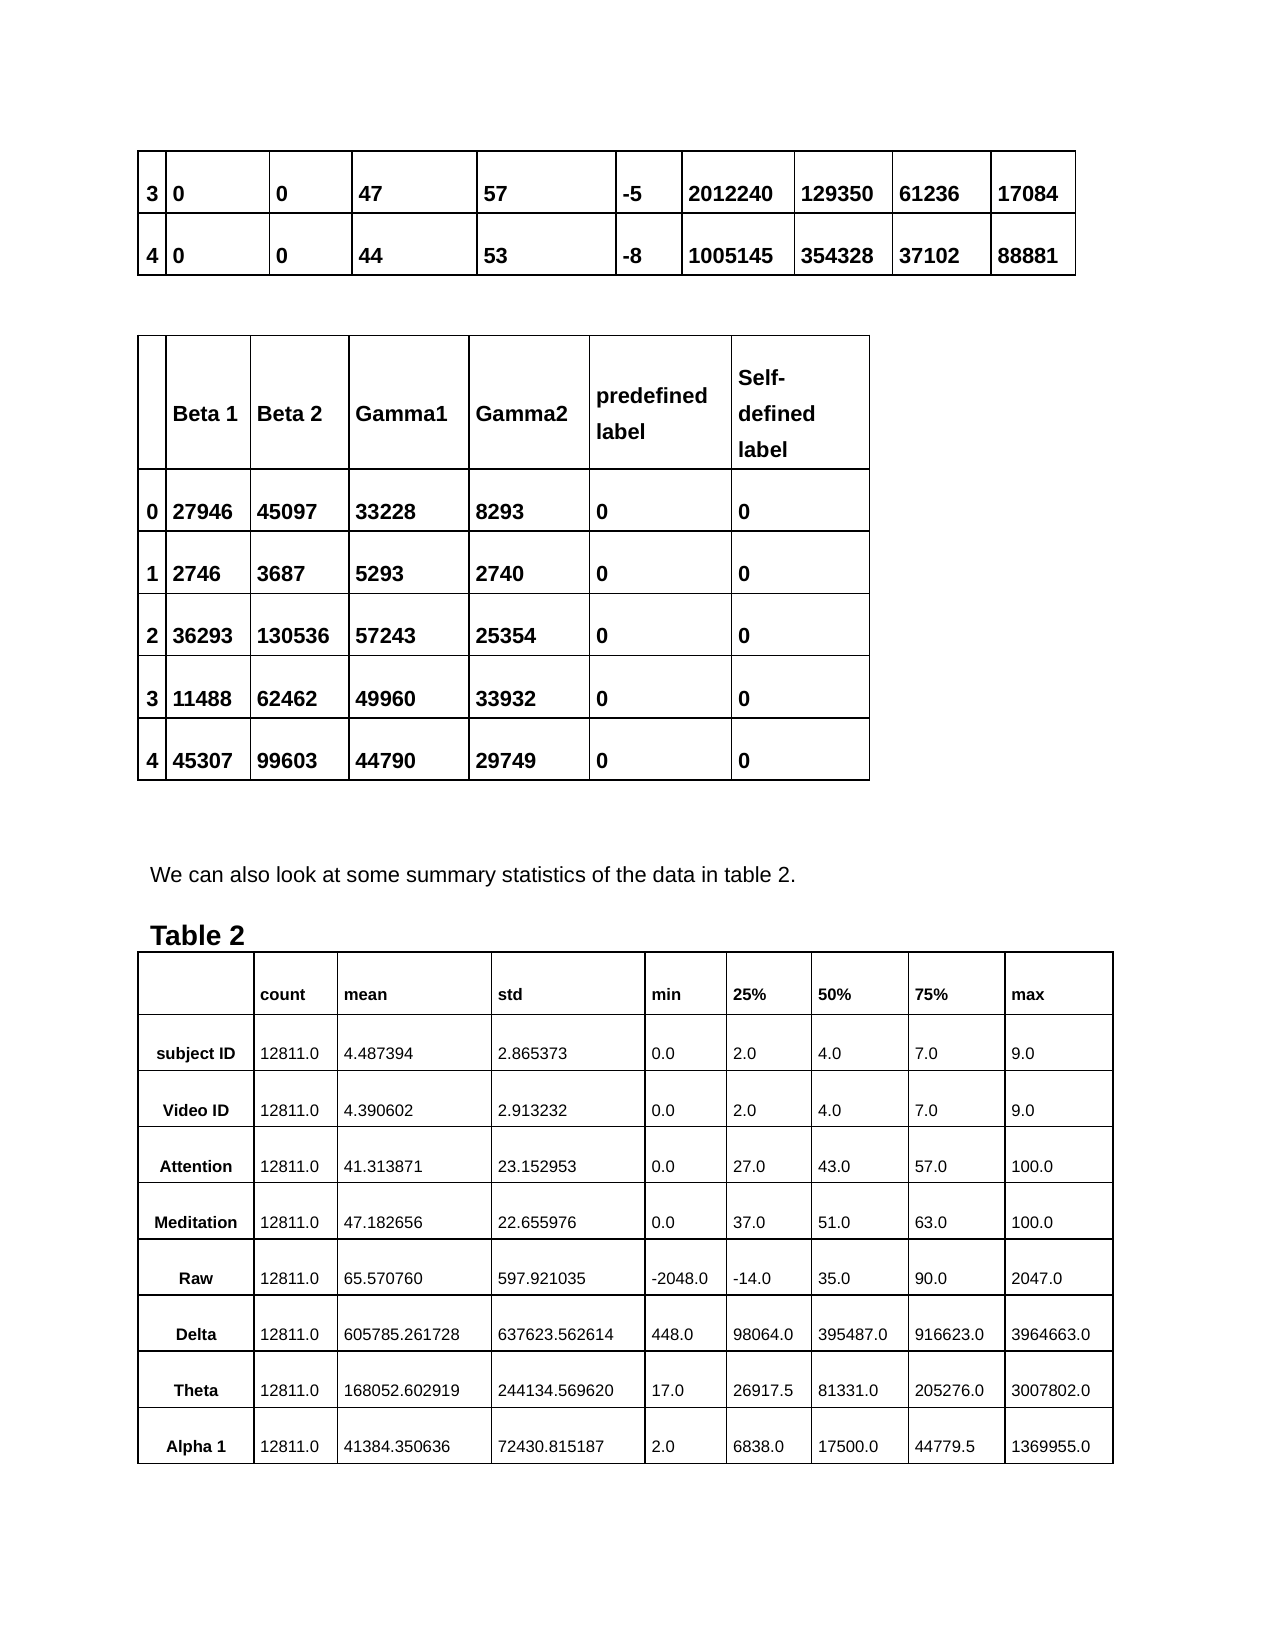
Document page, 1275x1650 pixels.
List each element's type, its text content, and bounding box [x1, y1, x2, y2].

table_cell 47.182656 [338, 1183, 491, 1238]
table_cell 33228 [350, 470, 468, 530]
table_cell 90.0 [909, 1240, 1004, 1294]
table_cell 0 [590, 656, 731, 717]
table_header 50% [812, 953, 908, 1013]
table_cell 0 [270, 214, 351, 274]
table_cell 2.865373 [492, 1015, 644, 1069]
table_header mean [338, 953, 491, 1013]
table_header std [492, 953, 644, 1013]
table_cell 27.0 [727, 1127, 811, 1182]
table_cell 17500.0 [812, 1408, 908, 1463]
table_header count [255, 953, 337, 1013]
table_cell 33932 [470, 656, 589, 717]
table_cell 4.487394 [338, 1015, 491, 1069]
table_cell 88881 [992, 214, 1075, 274]
table_header 75% [909, 953, 1004, 1013]
table_cell 0 [732, 470, 869, 530]
table_cell 0 [590, 594, 731, 655]
table_header min [646, 953, 726, 1013]
table_cell 44 [353, 214, 476, 274]
table_cell 0.0 [646, 1015, 726, 1069]
table_cell 916623.0 [909, 1296, 1004, 1350]
table_cell 354328 [795, 214, 892, 274]
table_cell 0 [167, 152, 269, 212]
table_cell 100.0 [1006, 1127, 1112, 1182]
table_cell 130536 [251, 594, 348, 655]
table_cell -8 [617, 214, 681, 274]
table_header Beta 1 [167, 336, 250, 468]
table_cell 98064.0 [727, 1296, 811, 1350]
table_cell 2012240 [683, 152, 794, 212]
table_header predefined label [590, 336, 731, 468]
table_cell 7.0 [909, 1071, 1004, 1126]
table_cell 44790 [350, 719, 468, 779]
table_cell 3 [139, 152, 165, 212]
table_cell 12811.0 [255, 1408, 337, 1463]
table_cell 22.655976 [492, 1183, 644, 1238]
table_cell 1 [139, 532, 165, 593]
table_cell 12811.0 [255, 1296, 337, 1350]
table_cell 244134.569620 [492, 1352, 644, 1406]
table_cell 0.0 [646, 1071, 726, 1126]
table_cell 0 [732, 594, 869, 655]
table_cell 2746 [167, 532, 250, 593]
table_header [139, 953, 253, 1013]
table_cell Raw [139, 1240, 253, 1294]
table_cell 57.0 [909, 1127, 1004, 1182]
table_cell 0 [732, 719, 869, 779]
table_cell 0.0 [646, 1127, 726, 1182]
table_cell 12811.0 [255, 1352, 337, 1406]
table_cell Alpha 1 [139, 1408, 253, 1463]
table_cell 0 [732, 656, 869, 717]
table_cell 17084 [992, 152, 1075, 212]
table_cell 2.0 [727, 1015, 811, 1069]
table_cell 597.921035 [492, 1240, 644, 1294]
table_cell 2740 [470, 532, 589, 593]
table_cell 3007802.0 [1006, 1352, 1112, 1406]
table_cell 9.0 [1006, 1015, 1112, 1069]
table_cell 61236 [893, 152, 990, 212]
table_cell 12811.0 [255, 1127, 337, 1182]
table_cell 1005145 [683, 214, 794, 274]
table_cell 3 [139, 656, 165, 717]
table_cell 605785.261728 [338, 1296, 491, 1350]
table_cell 8293 [470, 470, 589, 530]
table_cell 45097 [251, 470, 348, 530]
table_cell 11488 [167, 656, 250, 717]
table_cell 100.0 [1006, 1183, 1112, 1238]
table_cell 1369955.0 [1006, 1408, 1112, 1463]
table_cell 0 [590, 532, 731, 593]
table_cell 35.0 [812, 1240, 908, 1294]
table_header 25% [727, 953, 811, 1013]
table_cell 2 [139, 594, 165, 655]
table_cell 0 [270, 152, 351, 212]
table_cell 29749 [470, 719, 589, 779]
table_cell Delta [139, 1296, 253, 1350]
table_cell 4 [139, 719, 165, 779]
table_cell 43.0 [812, 1127, 908, 1182]
table_cell 17.0 [646, 1352, 726, 1406]
text We can also look at some summary statistics of the data in table 2. [150, 862, 1125, 887]
table_cell Meditation [139, 1183, 253, 1238]
table_cell 0 [590, 470, 731, 530]
table_cell 12811.0 [255, 1240, 337, 1294]
table_cell 12811.0 [255, 1183, 337, 1238]
table_cell 37.0 [727, 1183, 811, 1238]
table_cell 3964663.0 [1006, 1296, 1112, 1350]
table_cell 36293 [167, 594, 250, 655]
table_cell 23.152953 [492, 1127, 644, 1182]
table_cell 72430.815187 [492, 1408, 644, 1463]
table_cell -14.0 [727, 1240, 811, 1294]
table_cell 41384.350636 [338, 1408, 491, 1463]
table_cell 5293 [350, 532, 468, 593]
table_cell 448.0 [646, 1296, 726, 1350]
table_cell 53 [478, 214, 615, 274]
table_cell 41.313871 [338, 1127, 491, 1182]
table_cell 4.390602 [338, 1071, 491, 1126]
table_cell 0 [590, 719, 731, 779]
table_cell 2047.0 [1006, 1240, 1112, 1294]
table_cell 81331.0 [812, 1352, 908, 1406]
table_cell 0.0 [646, 1183, 726, 1238]
table_cell 47 [353, 152, 476, 212]
table_cell 25354 [470, 594, 589, 655]
table_cell 2.913232 [492, 1071, 644, 1126]
table_cell 0 [139, 470, 165, 530]
table_cell 2.0 [646, 1408, 726, 1463]
table_cell 4.0 [812, 1015, 908, 1069]
table_cell 65.570760 [338, 1240, 491, 1294]
table_cell 37102 [893, 214, 990, 274]
table_cell 62462 [251, 656, 348, 717]
table_header Gamma2 [470, 336, 589, 468]
table_cell 9.0 [1006, 1071, 1112, 1126]
table_cell 3687 [251, 532, 348, 593]
table_cell 2.0 [727, 1071, 811, 1126]
table_cell 44779.5 [909, 1408, 1004, 1463]
table_header Self-defined label [732, 336, 869, 468]
table_cell 4 [139, 214, 165, 274]
table_cell 129350 [795, 152, 892, 212]
table_cell Video ID [139, 1071, 253, 1126]
table_cell -2048.0 [646, 1240, 726, 1294]
table_cell 12811.0 [255, 1015, 337, 1069]
table_cell 45307 [167, 719, 250, 779]
table_cell subject ID [139, 1015, 253, 1069]
table_cell 395487.0 [812, 1296, 908, 1350]
table_cell Attention [139, 1127, 253, 1182]
table_cell 4.0 [812, 1071, 908, 1126]
table_cell 7.0 [909, 1015, 1004, 1069]
table_cell 57243 [350, 594, 468, 655]
subtitle Table 2 [150, 919, 1125, 951]
table_header Beta 2 [251, 336, 348, 468]
table_cell 205276.0 [909, 1352, 1004, 1406]
table_header max [1006, 953, 1112, 1013]
table_cell 0 [732, 532, 869, 593]
table_cell -5 [617, 152, 681, 212]
table_cell 57 [478, 152, 615, 212]
table_header Gamma1 [350, 336, 468, 468]
table_cell 168052.602919 [338, 1352, 491, 1406]
table_header [139, 336, 165, 468]
table_cell 637623.562614 [492, 1296, 644, 1350]
table_cell Theta [139, 1352, 253, 1406]
table_cell 99603 [251, 719, 348, 779]
table_cell 0 [167, 214, 269, 274]
table_cell 49960 [350, 656, 468, 717]
table_cell 12811.0 [255, 1071, 337, 1126]
table_cell 63.0 [909, 1183, 1004, 1238]
table_cell 26917.5 [727, 1352, 811, 1406]
table_cell 6838.0 [727, 1408, 811, 1463]
table_cell 27946 [167, 470, 250, 530]
table_cell 51.0 [812, 1183, 908, 1238]
